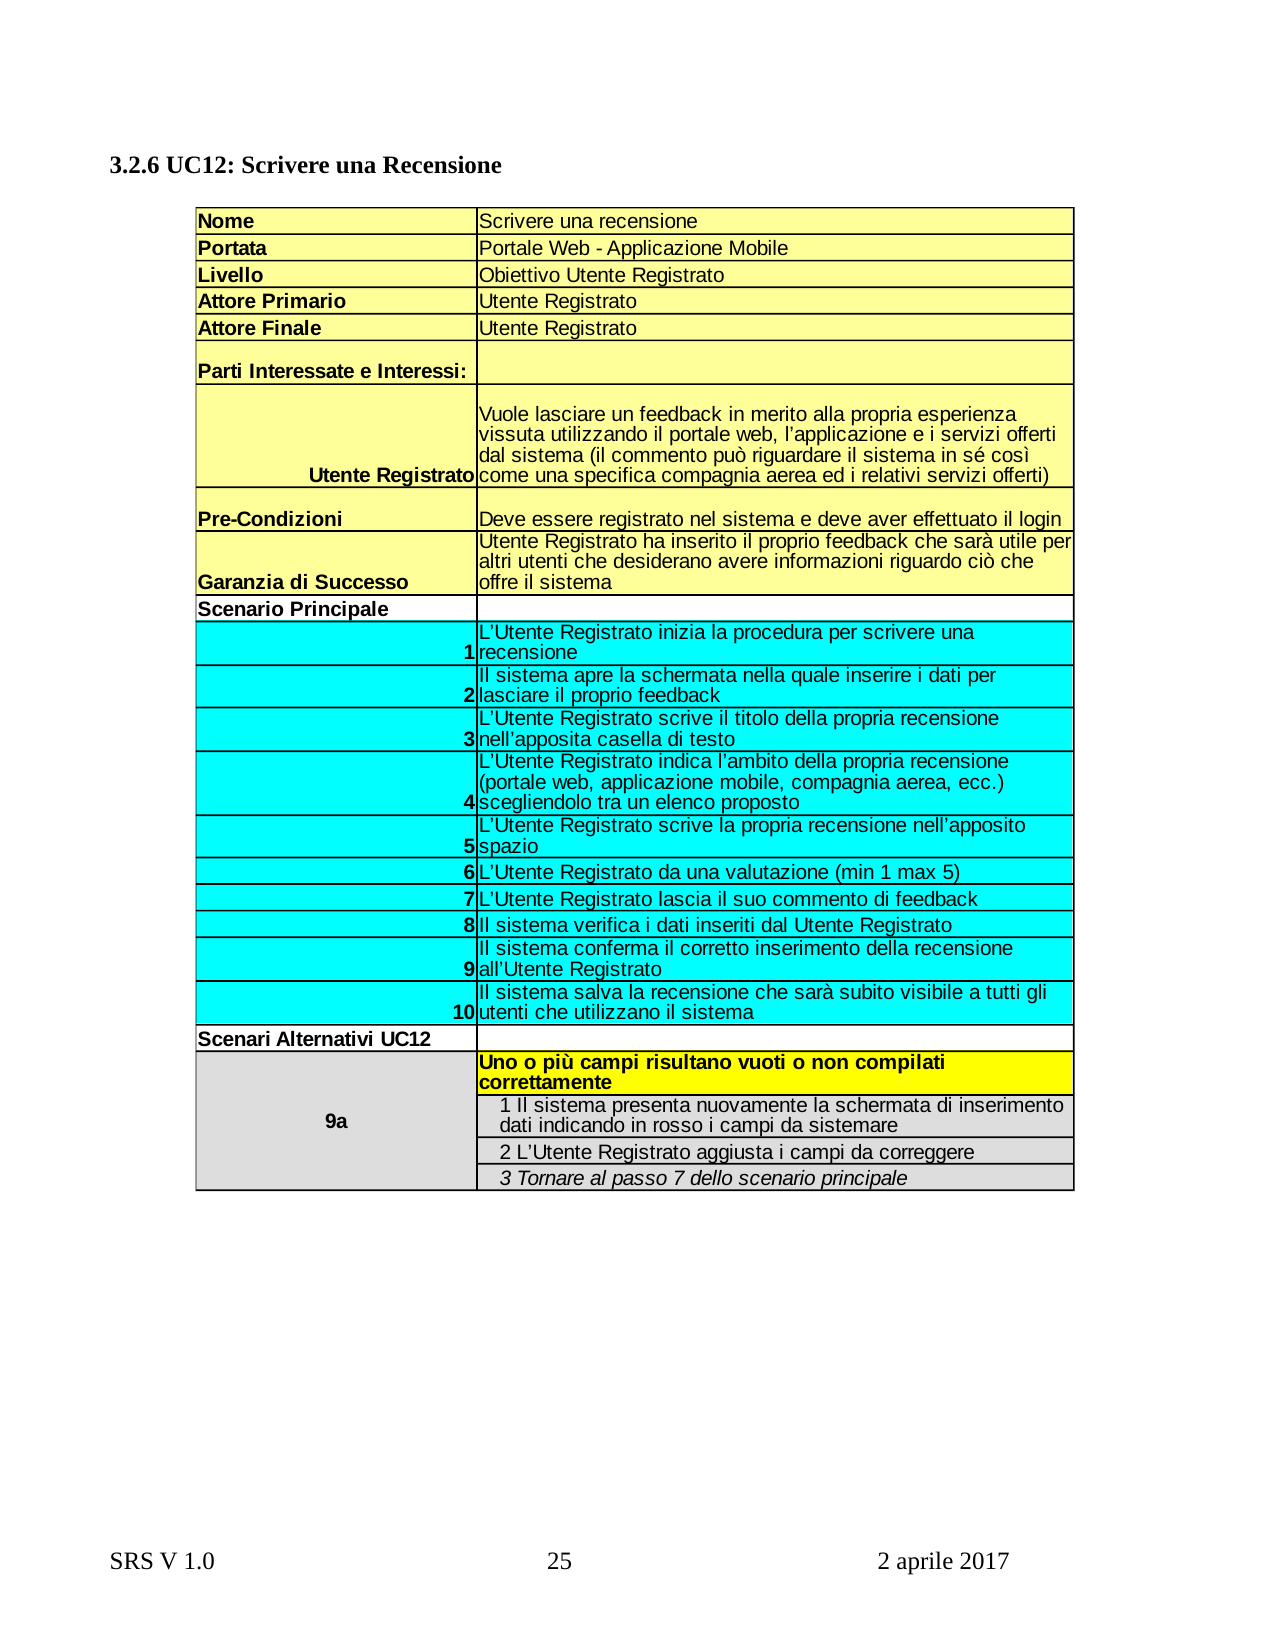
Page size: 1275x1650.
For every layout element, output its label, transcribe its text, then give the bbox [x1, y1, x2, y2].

subtitle 3.2.6 UC12: Scrivere una Recensione [109, 150, 1162, 179]
